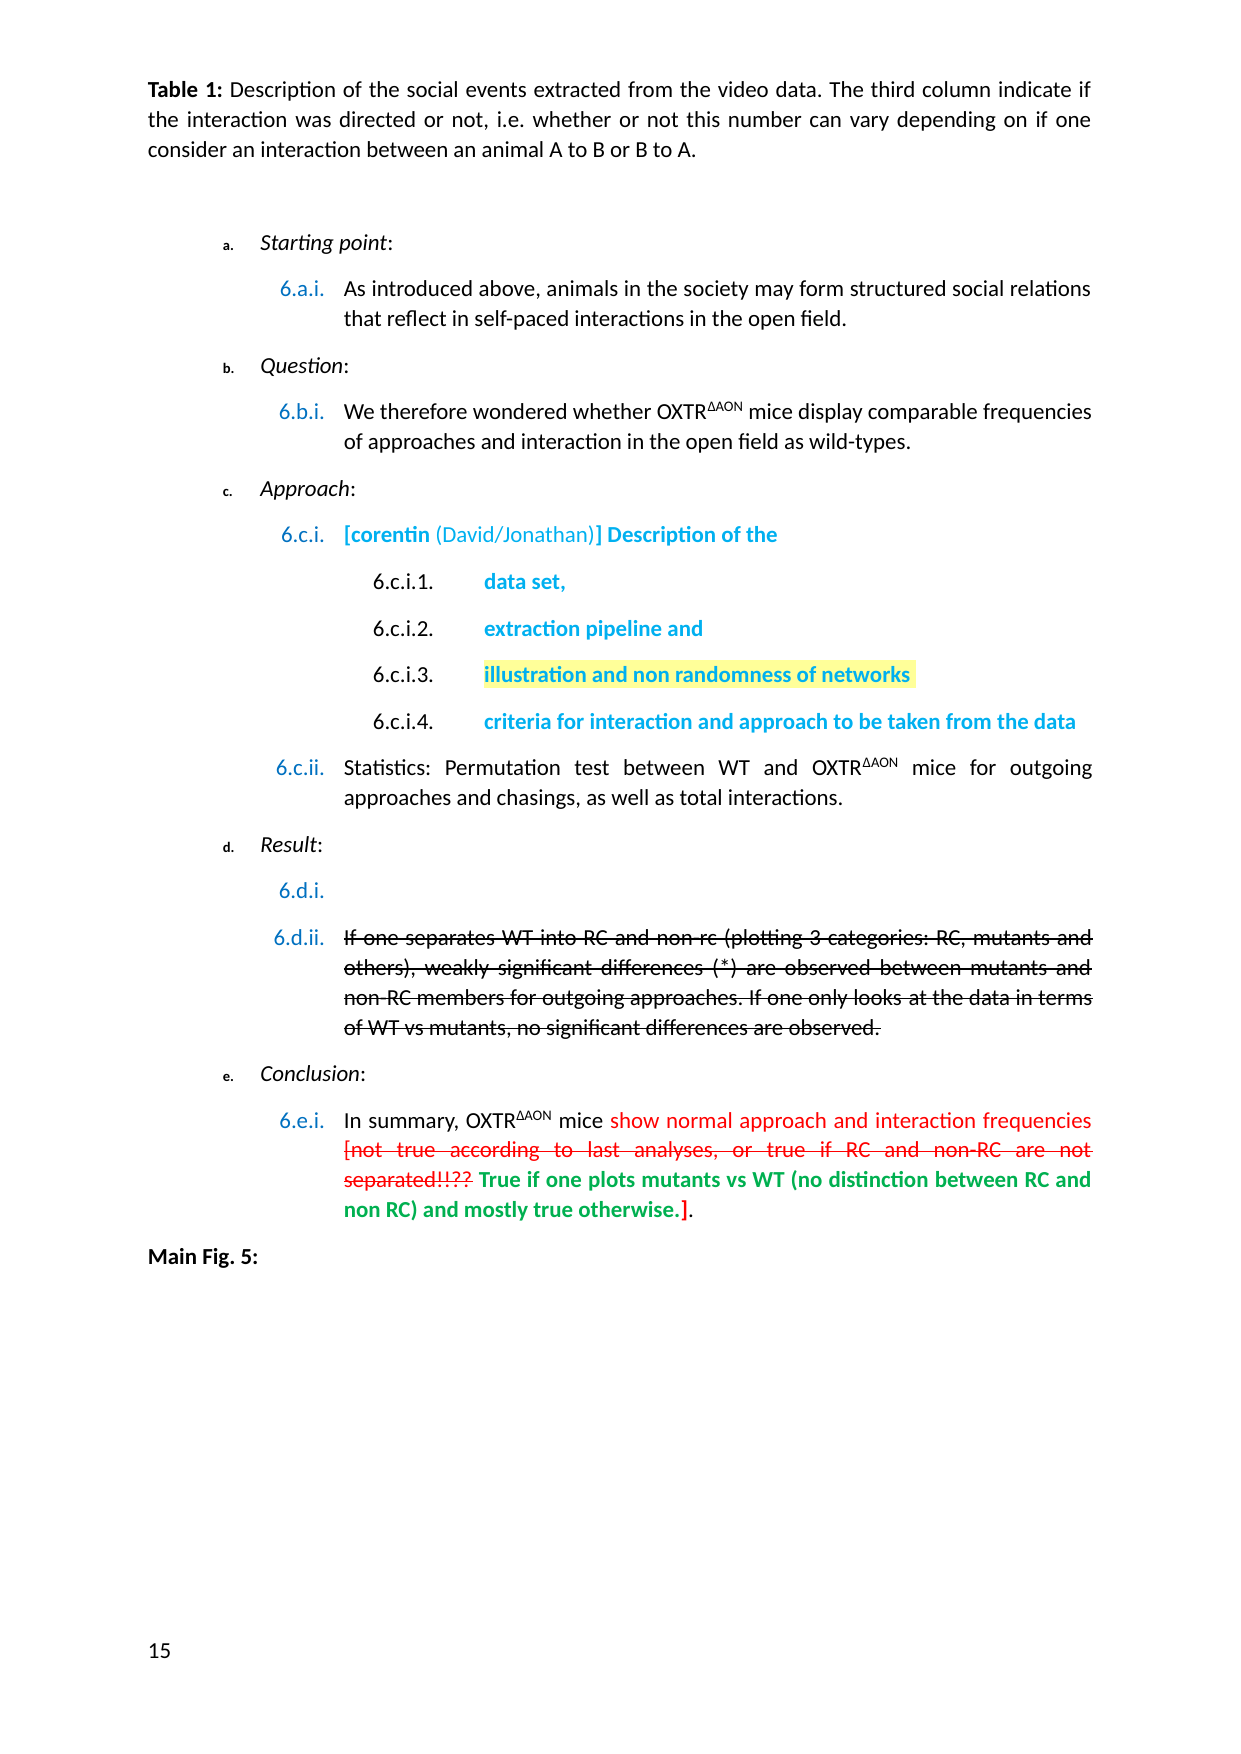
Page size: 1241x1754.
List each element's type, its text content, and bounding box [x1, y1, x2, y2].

list Starting point: [223, 228, 1093, 256]
list extraction pipeline and [373, 614, 1093, 642]
list Table 1: Description of the social events extracted from the video data. The third column indicate if the interaction was directed or not, i.e. whether or not this number can vary depending on if one consider an interaction between an animal A to B or B to A. [148, 75, 1093, 163]
list Result: [223, 830, 1093, 858]
list criteria for interaction and approach to be taken from the data [373, 707, 1093, 735]
list [corentin (David/Jonathan)] Description of the [325, 521, 1093, 548]
list data set, [373, 567, 1093, 595]
list In summary, OXTRΔAON mice show normal approach and interaction frequencies [not true according to last analyses, or true if RC and non-RC are not separated!!?? True if one plots mutants vs WT (no distinction between RC and non RC) and mostly true otherwise.]. [325, 1106, 1093, 1223]
list illustration and non randomness of networks [373, 660, 1093, 688]
list As introduced above, animals in the society may form structured social relations that reflect in self-paced interactions in the open field. [325, 274, 1093, 332]
list Question: [223, 351, 1093, 379]
list Approach: [223, 474, 1093, 502]
list Statistics: Permutation test between WT and OXTRΔAON mice for outgoing approaches and chasings, as well as total interactions. [325, 753, 1093, 811]
text Main Fig. 5: [148, 1242, 1093, 1270]
list We therefore wondered whether OXTRΔAON mice display comparable frequencies of approaches and interaction in the open field as wild-types. [325, 397, 1093, 455]
list If one separates WT into RC and non-rc (plotting 3 categories: RC, mutants and others), weakly significant differences (*) are observed between mutants and non-RC members for outgoing approaches. If one only looks at the data in terms of WT vs mutants, no significant differences are observed. [325, 923, 1093, 1041]
list Conclusion: [223, 1059, 1093, 1087]
